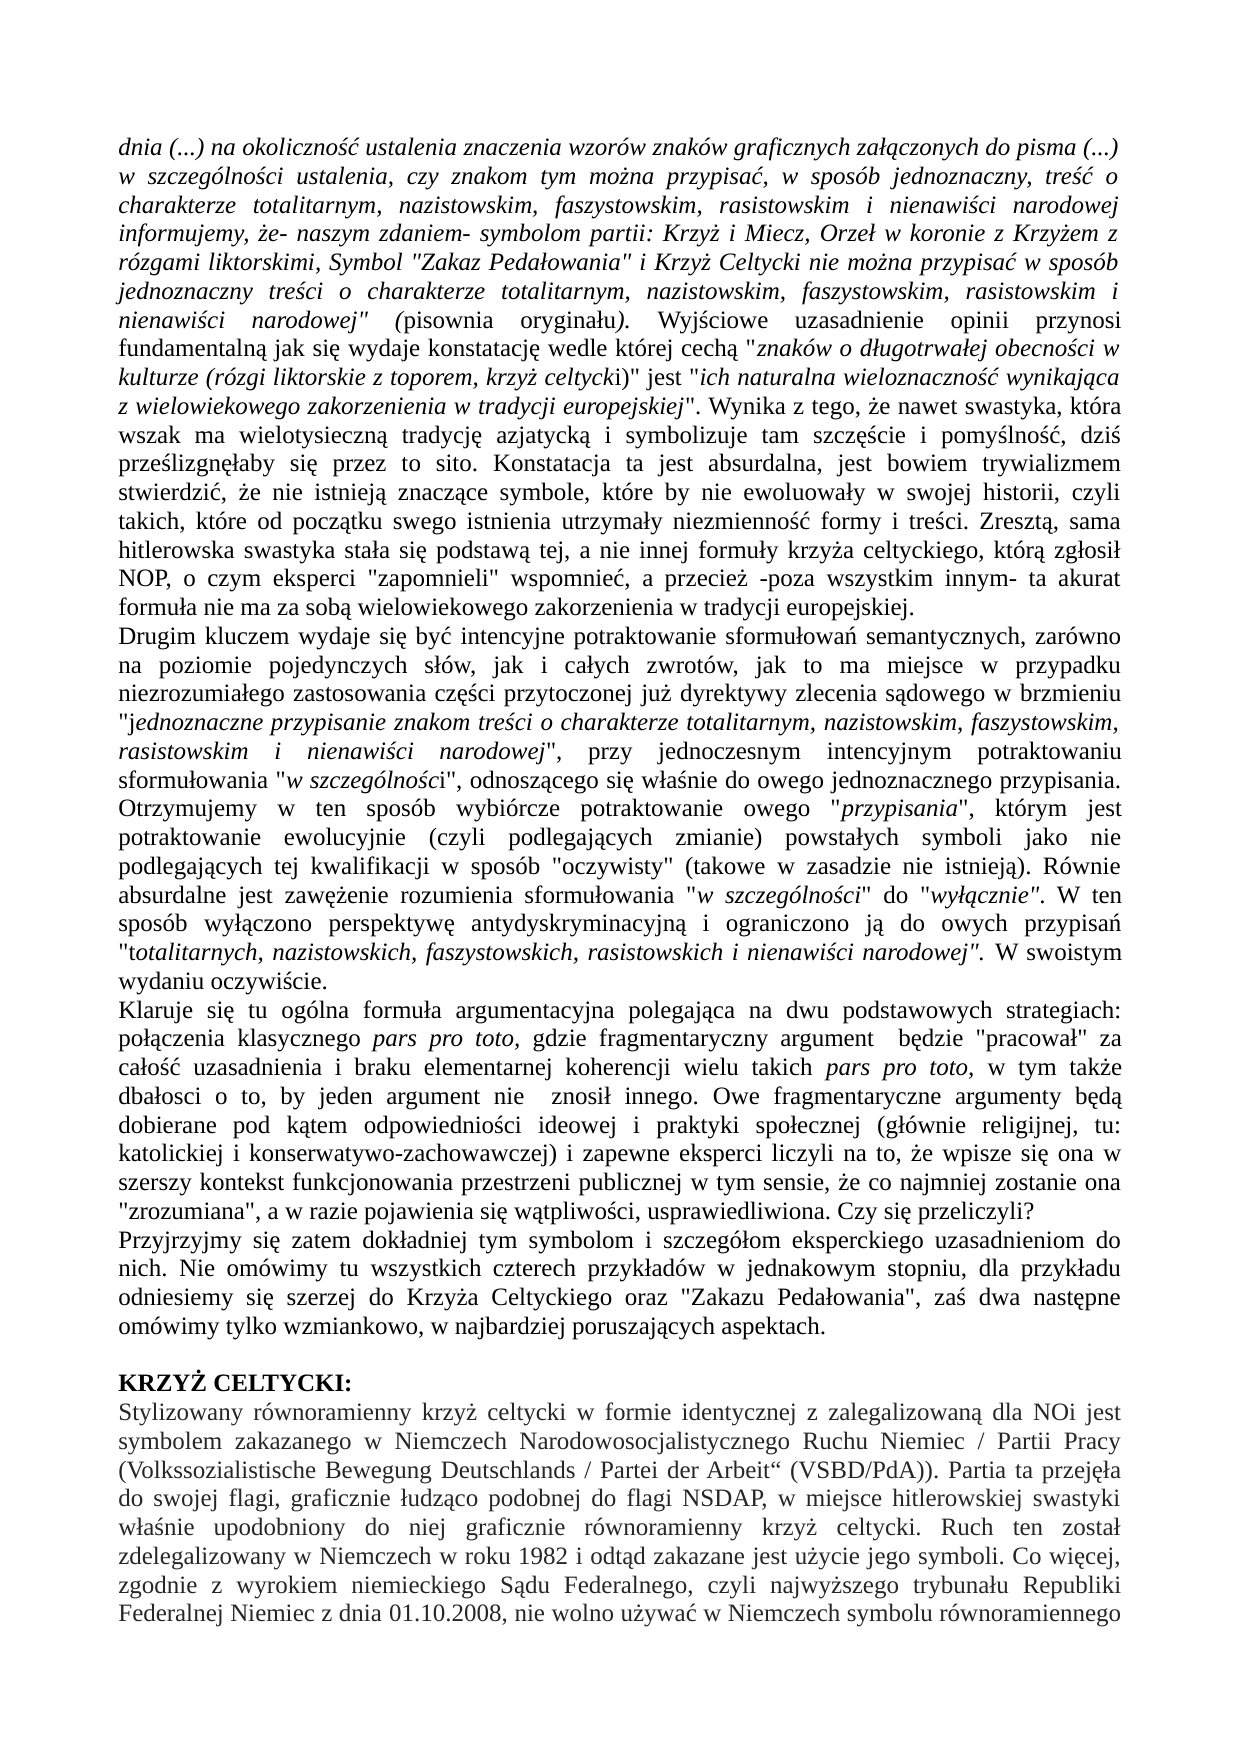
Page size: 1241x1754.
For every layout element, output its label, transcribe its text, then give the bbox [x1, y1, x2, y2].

text dnia (...) na okoliczność ustalenia znaczenia wzorów znaków graficznych załączonych do pisma (...) w szczególności ustalenia, czy znakom tym można przypisać, w sposób jednoznaczny, treść o charakterze totalitarnym, nazistowskim, faszystowskim, rasistowskim i nienawiści narodowej informujemy, że- naszym zdaniem- symbolom partii: Krzyż i Miecz, Orzeł w koronie z Krzyżem z rózgami liktorskimi, Symbol "Zakaz Pedałowania" i Krzyż Celtycki nie można przypisać w sposób jednoznaczny treści o charakterze totalitarnym, nazistowskim, faszystowskim, rasistowskim i nienawiści narodowej" (pisownia oryginału). Wyjściowe uzasadnienie opinii przynosi fundamentalną jak się wydaje konstatację wedle której cechą "znaków o długotrwałej obecności w kulturze (rózgi liktorskie z toporem, krzyż celtycki)" jest "ich naturalna wieloznaczność wynikająca z wielowiekowego zakorzenienia w tradycji europejskiej". Wynika z tego, że nawet swastyka, która wszak ma wielotysieczną tradycję azjatycką i symbolizuje tam szczęście i pomyślność, dziś prześlizgnęłaby się przez to sito. Konstatacja ta jest absurdalna, jest bowiem trywializmem stwierdzić, że nie istnieją znaczące symbole, które by nie ewoluowały w swojej historii, czyli takich, które od początku swego istnienia utrzymały niezmienność formy i treści. Zresztą, sama hitlerowska swastyka stała się podstawą tej, a nie innej formuły krzyża celtyckiego, którą zgłosił NOP, o czym eksperci "zapomnieli" wspomnieć, a przecież -poza wszystkim innym- ta akurat formuła nie ma za sobą wielowiekowego zakorzenienia w tradycji europejskiej. [118, 132, 1122, 621]
text KRZYŻ CELTYCKI: [118, 1368, 1122, 1397]
text Przyjrzyjmy się zatem dokładniej tym symbolom i szczegółom eksperckiego uzasadnieniom do nich. Nie omówimy tu wszystkich czterech przykładów w jednakowym stopniu, dla przykładu odniesiemy się szerzej do Krzyża Celtyckiego oraz "Zakazu Pedałowania", zaś dwa następne omówimy tylko wzmiankowo, w najbardziej poruszających aspektach. [118, 1225, 1122, 1340]
text Klaruje się tu ogólna formuła argumentacyjna polegająca na dwu podstawowych strategiach: połączenia klasycznego pars pro toto, gdzie fragmentaryczny argument będzie "pracował" za całość uzasadnienia i braku elementarnej koherencji wielu takich pars pro toto, w tym także dbałosci o to, by jeden argument nie znosił innego. Owe fragmentaryczne argumenty będą dobierane pod kątem odpowiedniości ideowej i praktyki społecznej (głównie religijnej, tu: katolickiej i konserwatywo-zachowawczej) i zapewne eksperci liczyli na to, że wpisze się ona w szerszy kontekst funkcjonowania przestrzeni publicznej w tym sensie, że co najmniej zostanie ona "zrozumiana", a w razie pojawienia się wątpliwości, usprawiedliwiona. Czy się przeliczyli? [118, 995, 1122, 1225]
text Drugim kluczem wydaje się być intencyjne potraktowanie sformułowań semantycznych, zarówno na poziomie pojedynczych słów, jak i całych zwrotów, jak to ma miejsce w przypadku niezrozumiałego zastosowania części przytoczonej już dyrektywy zlecenia sądowego w brzmieniu "jednoznaczne przypisanie znakom treści o charakterze totalitarnym, nazistowskim, faszystowskim, rasistowskim i nienawiści narodowej", przy jednoczesnym intencyjnym potraktowaniu sformułowania "w szczególności", odnoszącego się właśnie do owego jednoznacznego przypisania. Otrzymujemy w ten sposób wybiórcze potraktowanie owego "przypisania", którym jest potraktowanie ewolucyjnie (czyli podlegających zmianie) powstałych symboli jako nie podlegających tej kwalifikacji w sposób "oczywisty" (takowe w zasadzie nie istnieją). Równie absurdalne jest zawężenie rozumienia sformułowania "w szczególności" do "wyłącznie". W ten sposób wyłączono perspektywę antydyskryminacyjną i ograniczono ją do owych przypisań "totalitarnych, nazistowskich, faszystowskich, rasistowskich i nienawiści narodowej". W swoistym wydaniu oczywiście. [118, 621, 1122, 995]
text Stylizowany równoramienny krzyż celtycki w formie identycznej z zalegalizowaną dla NOi jest symbolem zakazanego w Niemczech Narodowosocjalistycznego Ruchu Niemiec / Partii Pracy (Volkssozialistische Bewegung Deutschlands / Partei der Arbeit“ (VSBD/PdA)). Partia ta przejęła do swojej flagi, graficznie łudząco podobnej do flagi NSDAP, w miejsce hitlerowskiej swastyki właśnie upodobniony do niej graficznie równoramienny krzyż celtycki. Ruch ten został zdelegalizowany w Niemczech w roku 1982 i odtąd zakazane jest użycie jego symboli. Co więcej, zgodnie z wyrokiem niemieckiego Sądu Federalnego, czyli najwyższego trybunału Republiki Federalnej Niemiec z dnia 01.10.2008, nie wolno używać w Niemczech symbolu równoramiennego [118, 1397, 1122, 1627]
